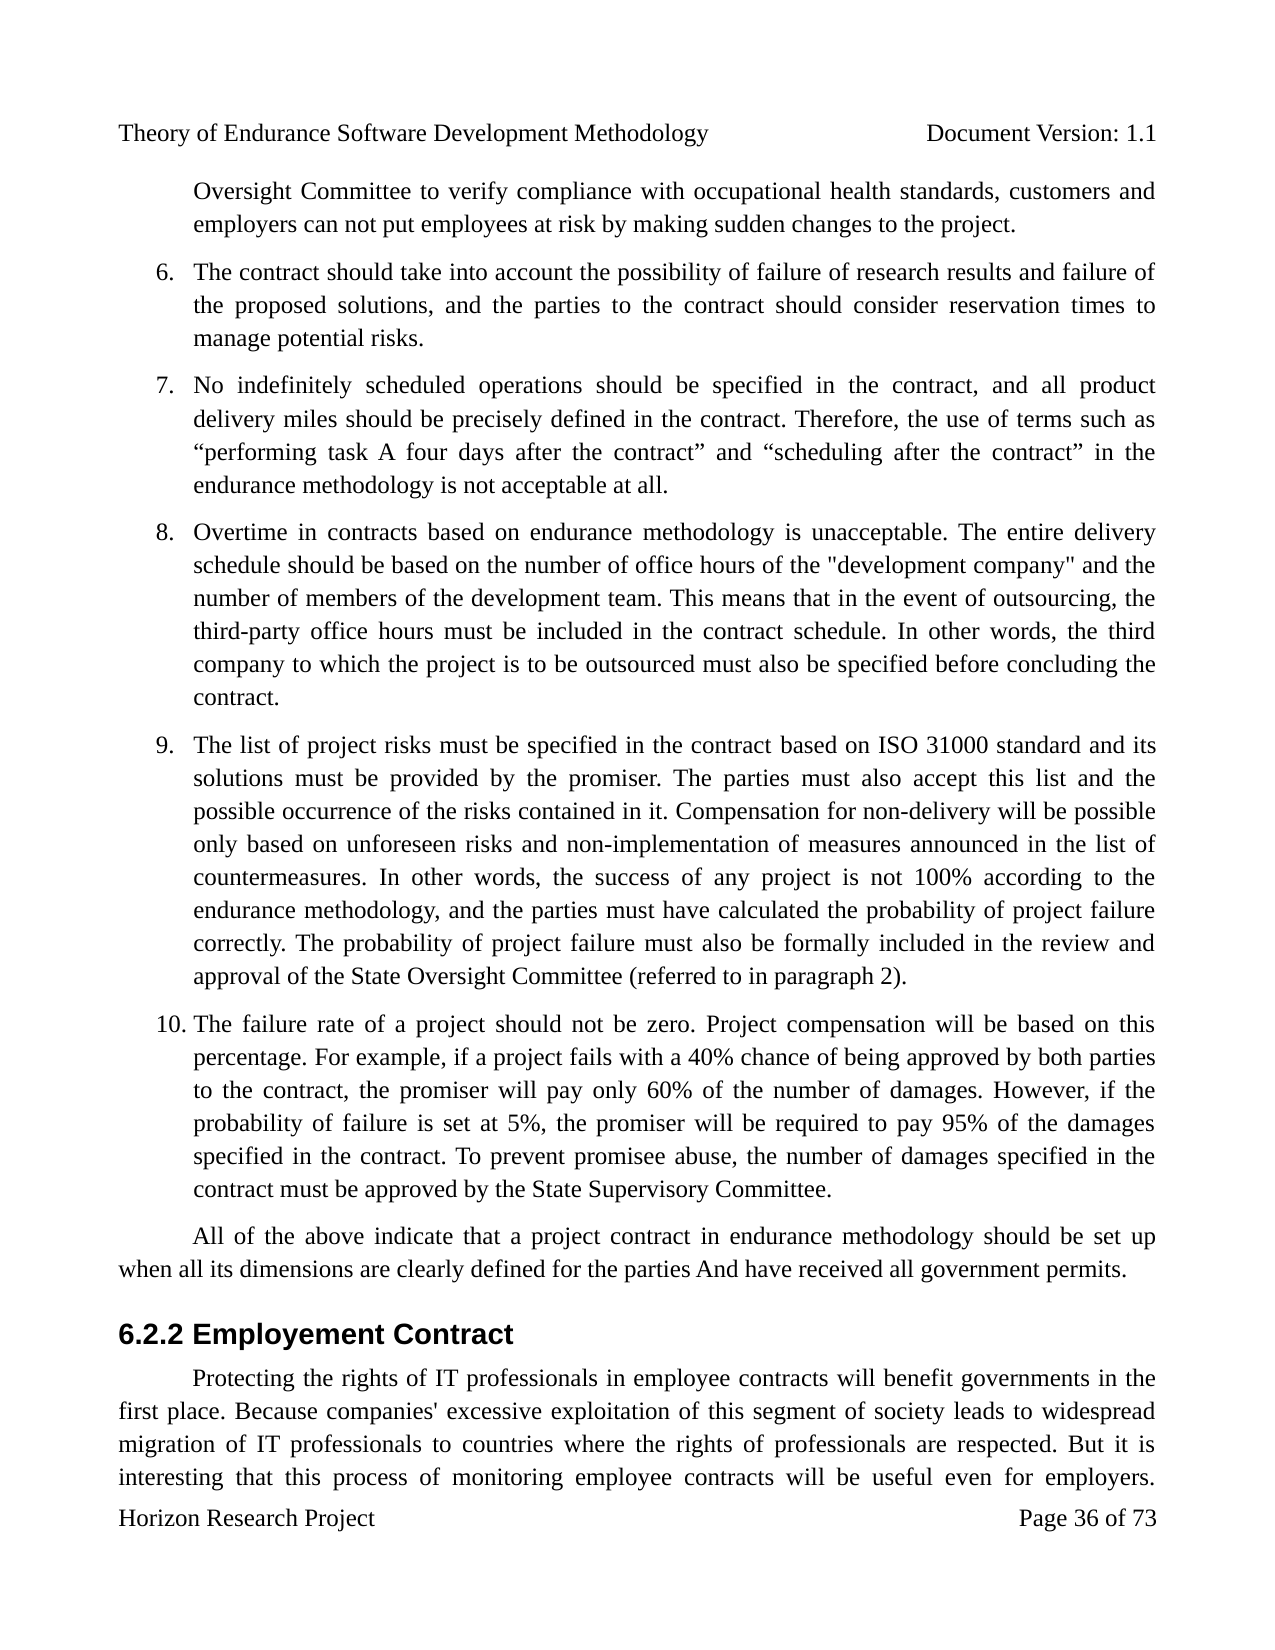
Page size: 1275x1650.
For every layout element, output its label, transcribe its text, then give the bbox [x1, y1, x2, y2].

list No indefinitely scheduled operations should be specified in the contract, and all product delivery miles should be precisely defined in the contract. Therefore, the use of terms such as “performing task A four days after the contract” and “scheduling after the contract” in the endurance methodology is not acceptable at all. [156, 371, 1157, 498]
list The list of project risks must be specified in the contract based on ISO 31000 standard and its solutions must be provided by the promiser. The parties must also accept this list and the possible occurrence of the risks contained in it. Compensation for non-delivery will be possible only based on unforeseen risks and non-implementation of measures announced in the list of countermeasures. In other words, the success of any project is not 100% according to the endurance methodology, and the parties must have calculated the probability of project failure correctly. The probability of project failure must also be formally included in the review and approval of the State Oversight Committee (referred to in paragraph 2). [156, 730, 1157, 990]
list Oversight Committee to verify compliance with occupational health standards, customers and employers can not put employees at risk by making sudden changes to the project. [156, 176, 1157, 238]
list Overtime in contracts based on endurance methodology is unacceptable. The entire delivery schedule should be based on the number of office hours of the "development company" and the number of members of the development team. This means that in the event of outsourcing, the third-party office hours must be included in the contract schedule. In other words, the third company to which the project is to be outsourced must also be specified before concluding the contract. [156, 517, 1157, 711]
text All of the above indicate that a project contract in endurance methodology should be set up when all its dimensions are clearly defined for the parties And have received all government permits. [118, 1221, 1157, 1283]
text Protecting the rights of IT professionals in employee contracts will benefit governments in the first place. Because companies' excessive exploitation of this segment of society leads to widespread migration of IT professionals to countries where the rights of professionals are respected. But it is interesting that this process of monitoring employee contracts will be useful even for employers. [118, 1363, 1157, 1491]
list The contract should take into account the possibility of failure of research results and failure of the proposed solutions, and the parties to the contract should consider reservation times to manage potential risks. [156, 257, 1157, 352]
list The failure rate of a project should not be zero. Project compensation will be based on this percentage. For example, if a project fails with a 40% chance of being approved by both parties to the contract, the promiser will pay only 60% of the number of damages. However, if the probability of failure is set at 5%, the promiser will be required to pay 95% of the damages specified in the contract. To prevent promisee abuse, the number of damages specified in the contract must be approved by the State Supervisory Committee. [156, 1009, 1157, 1203]
subtitle Employement Contract [118, 1317, 1157, 1350]
